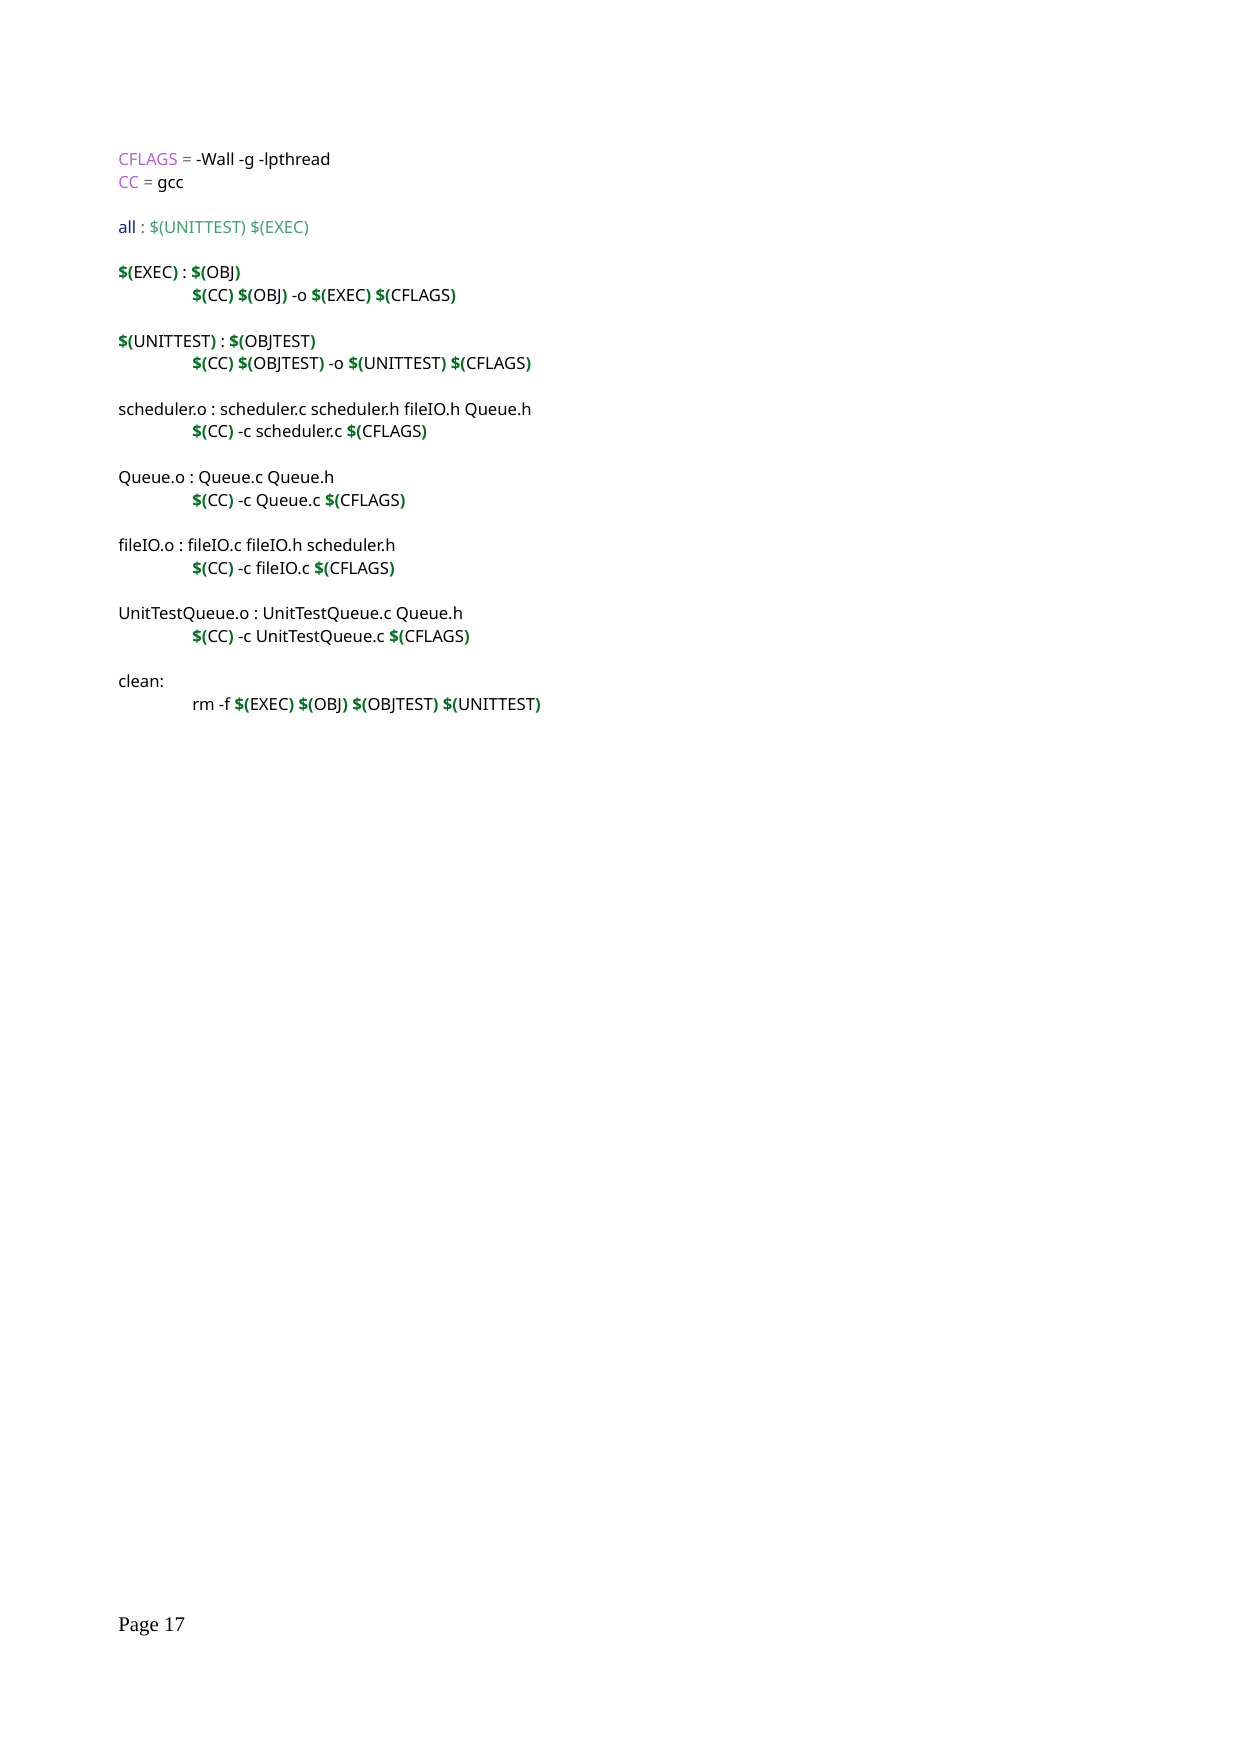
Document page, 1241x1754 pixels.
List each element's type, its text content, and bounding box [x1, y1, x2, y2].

text clean: [118, 670, 1122, 693]
text $(UNITTEST) : $(OBJTEST) [118, 329, 1122, 352]
text CC = gcc [118, 170, 1122, 193]
text $(EXEC) : $(OBJ) [118, 261, 1122, 284]
text $(CC) -c UnitTestQueue.c $(CFLAGS) [118, 624, 1122, 647]
text fileIO.o : fileIO.c fileIO.h scheduler.h [118, 534, 1122, 556]
text CFLAGS = -Wall -g -lpthread [118, 148, 1122, 170]
text $(CC) -c Queue.c $(CFLAGS) [118, 488, 1122, 511]
text $(CC) -c fileIO.c $(CFLAGS) [118, 556, 1122, 579]
text rm -f $(EXEC) $(OBJ) $(OBJTEST) $(UNITTEST) [118, 693, 1122, 715]
text all : $(UNITTEST) $(EXEC) [118, 216, 1122, 238]
text $(CC) -c scheduler.c $(CFLAGS) [118, 420, 1122, 443]
text Queue.o : Queue.c Queue.h [118, 466, 1122, 488]
text $(CC) $(OBJ) -o $(EXEC) $(CFLAGS) [118, 284, 1122, 307]
text scheduler.o : scheduler.c scheduler.h fileIO.h Queue.h [118, 397, 1122, 420]
text $(CC) $(OBJTEST) -o $(UNITTEST) $(CFLAGS) [118, 352, 1122, 375]
text UnitTestQueue.o : UnitTestQueue.c Queue.h [118, 602, 1122, 624]
